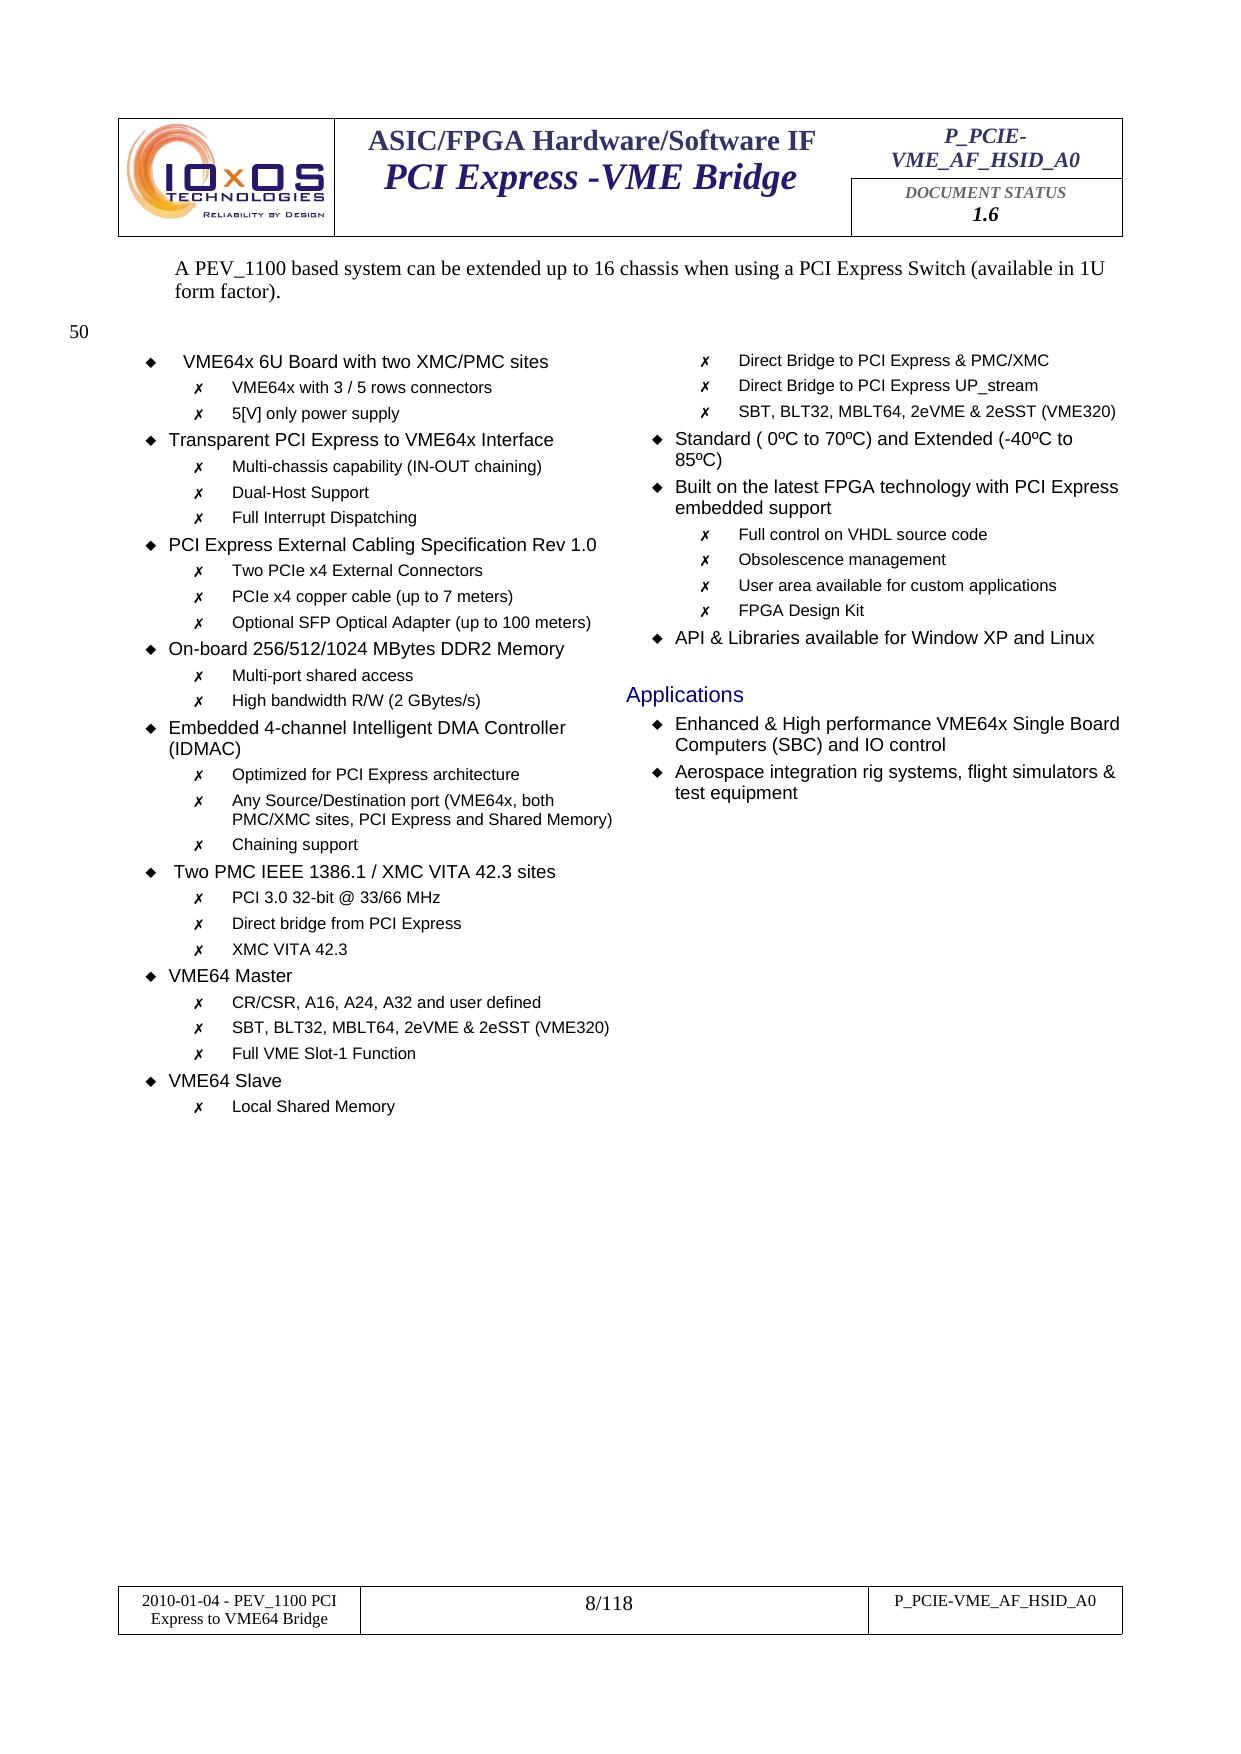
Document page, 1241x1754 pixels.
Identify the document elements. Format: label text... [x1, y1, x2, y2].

list VME64x with 3 / 5 rows connectors [194, 378, 614, 398]
list Transparent PCI Express to VME64x Interface [145, 430, 614, 451]
text Applications [626, 682, 1121, 707]
list Enhanced & High performance VME64x Single Board Computers (SBC) and IO control [652, 713, 1121, 755]
list Multi-port shared access [194, 666, 614, 685]
list SBT, BLT32, MBLT64, 2eVME & 2eSST (VME320) [194, 1019, 614, 1038]
list Optimized for PCI Express architecture [194, 766, 614, 785]
list Two PMC IEEE 1386.1 / XMC VITA 42.3 sites [145, 861, 614, 882]
list FPGA Design Kit [701, 602, 1121, 621]
list High bandwidth R/W (2 GBytes/s) [194, 692, 614, 711]
list On-board 256/512/1024 MBytes DDR2 Memory [145, 638, 614, 659]
list User area available for custom applications [701, 576, 1121, 595]
list API & Libraries available for Window XP and Linux [652, 627, 1121, 648]
list Standard ( 0ºC to 70ºC) and Extended (-40ºC to 85ºC) [652, 428, 1121, 470]
picture [125, 123, 326, 222]
list Full control on VHDL source code [701, 525, 1121, 544]
list VME64 Slave [145, 1070, 614, 1091]
list Built on the latest FPGA technology with PCI Express embedded support [652, 476, 1121, 518]
list Direct Bridge to PCI Express UP_stream [701, 377, 1121, 396]
list Direct Bridge to PCI Express & PMC/XMC [701, 351, 1121, 370]
text A PEV_1100 based system can be extended up to 16 chassis when using a PCI Express Switch (available in 1U form factor). [174, 257, 1122, 303]
list Embedded 4-channel Intelligent DMA Controller (IDMAC) [145, 717, 614, 759]
list Aerospace integration rig systems, flight simulators & test equipment [652, 762, 1121, 803]
list Multi-chassis capability (IN-OUT chaining) [194, 457, 614, 476]
list Direct bridge from PCI Express [194, 914, 614, 933]
list Two PCIe x4 External Connectors [194, 562, 614, 581]
list PCIe x4 copper cable (up to 7 meters) [194, 587, 614, 606]
list Optional SFP Optical Adapter (up to 100 meters) [194, 613, 614, 632]
list SBT, BLT32, MBLT64, 2eVME & 2eSST (VME320) [701, 402, 1121, 421]
list VME64 Master [145, 966, 614, 987]
list XMC VITA 42.3 [194, 940, 614, 959]
list Chaining support [194, 836, 614, 855]
list PCI Express External Cabling Specification Rev 1.0 [145, 534, 614, 555]
list CR/CSR, A16, A24, A32 and user defined [194, 993, 614, 1012]
list 5[V] only power supply [194, 404, 614, 423]
list Obsolescence management [701, 550, 1121, 569]
list VME64x 6U Board with two XMC/PMC sites [145, 351, 614, 372]
list Any Source/Destination port (VME64x, both PMC/XMC sites, PCI Express and Shared Memory) [194, 791, 614, 829]
list Local Shared Memory [194, 1097, 614, 1117]
list Dual-Host Support [194, 483, 614, 502]
list PCI 3.0 32-bit @ 33/66 MHz [194, 889, 614, 908]
list Full VME Slot-1 Function [194, 1044, 614, 1063]
list Full Interrupt Dispatching [194, 508, 614, 528]
